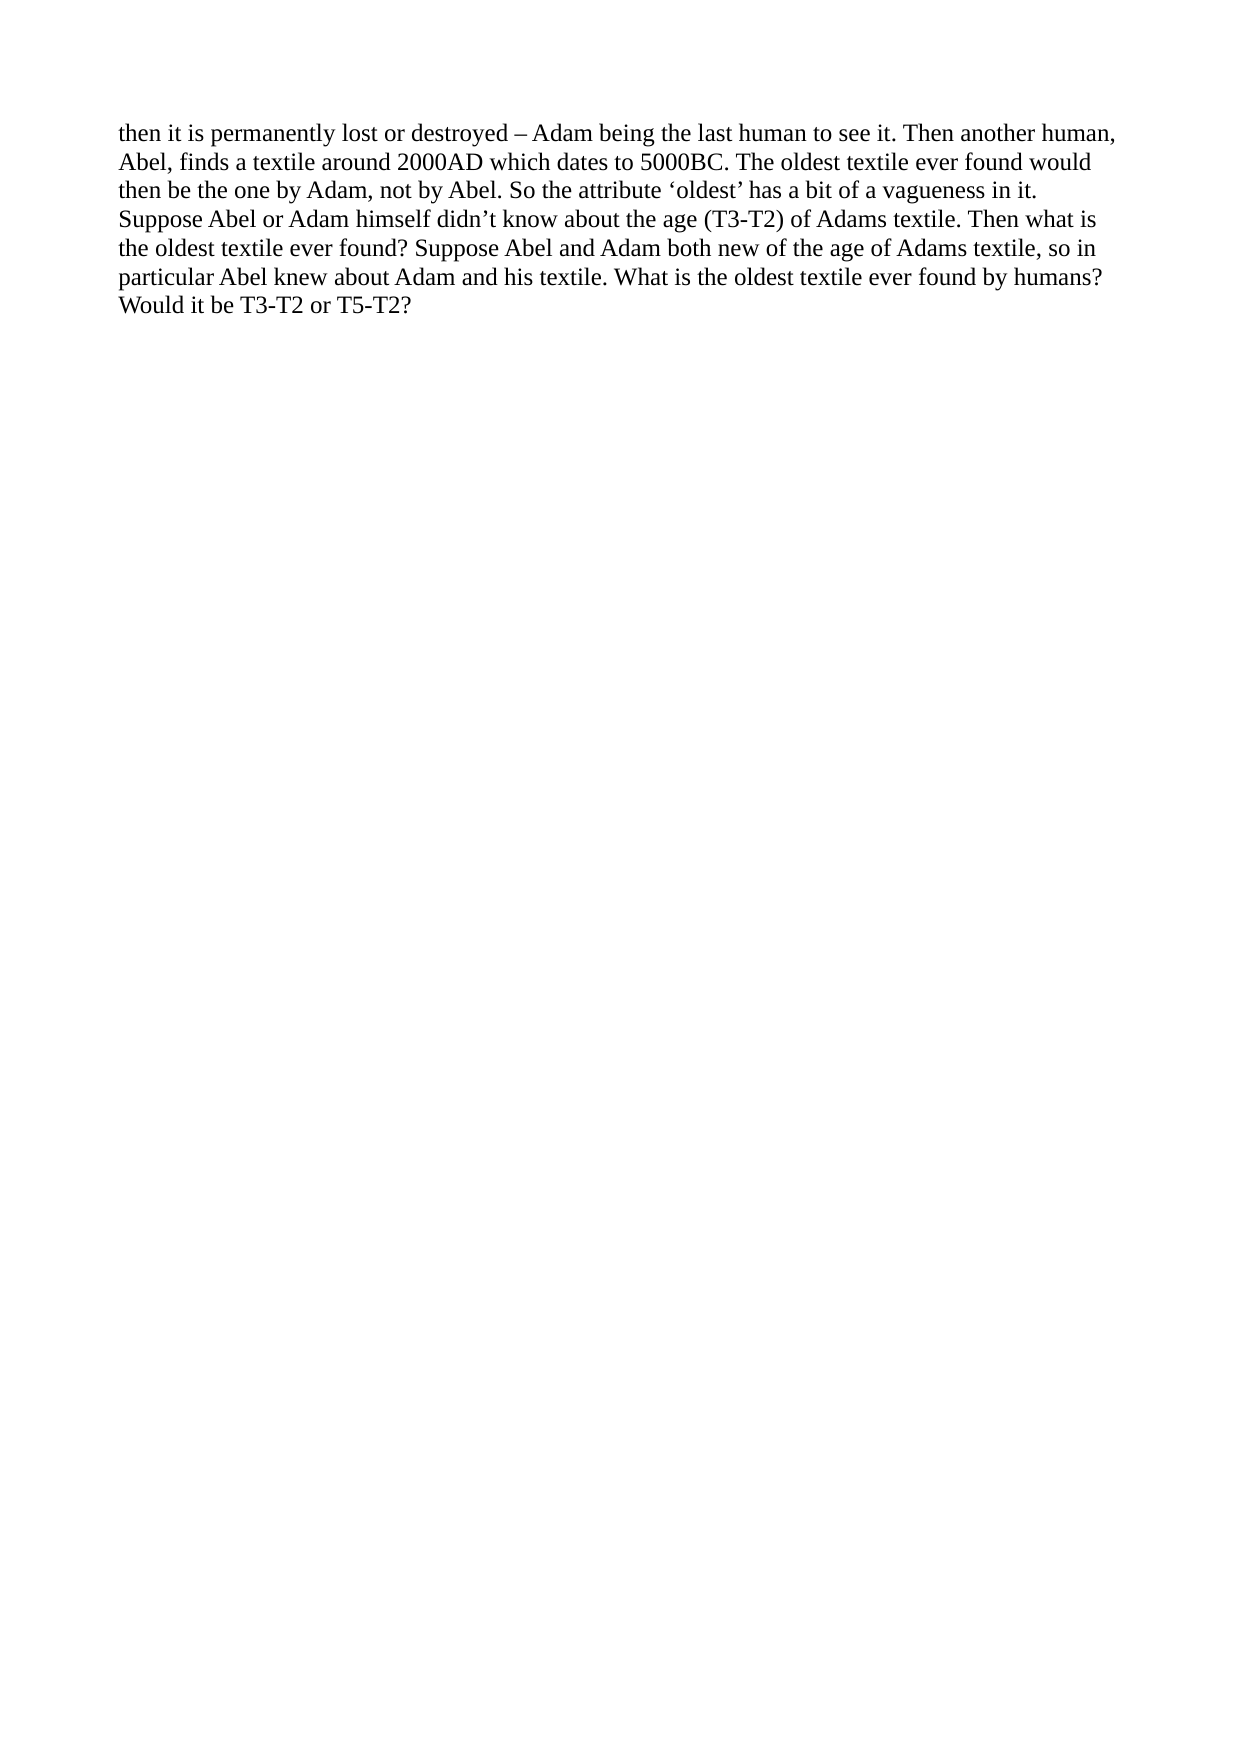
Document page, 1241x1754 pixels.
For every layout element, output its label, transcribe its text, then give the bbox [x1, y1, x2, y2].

text then it is permanently lost or destroyed – Adam being the last human to see it. Then another human, Abel, finds a textile around 2000AD which dates to 5000BC. The oldest textile ever found would then be the one by Adam, not by Abel. So the attribute ‘oldest’ has a bit of a vagueness in it. Suppose Abel or Adam himself didn’t know about the age (T3-T2) of Adams textile. Then what is the oldest textile ever found? Suppose Abel and Adam both new of the age of Adams textile, so in particular Abel knew about Adam and his textile. What is the oldest textile ever found by humans? Would it be T3-T2 or T5-T2? [118, 118, 1122, 319]
